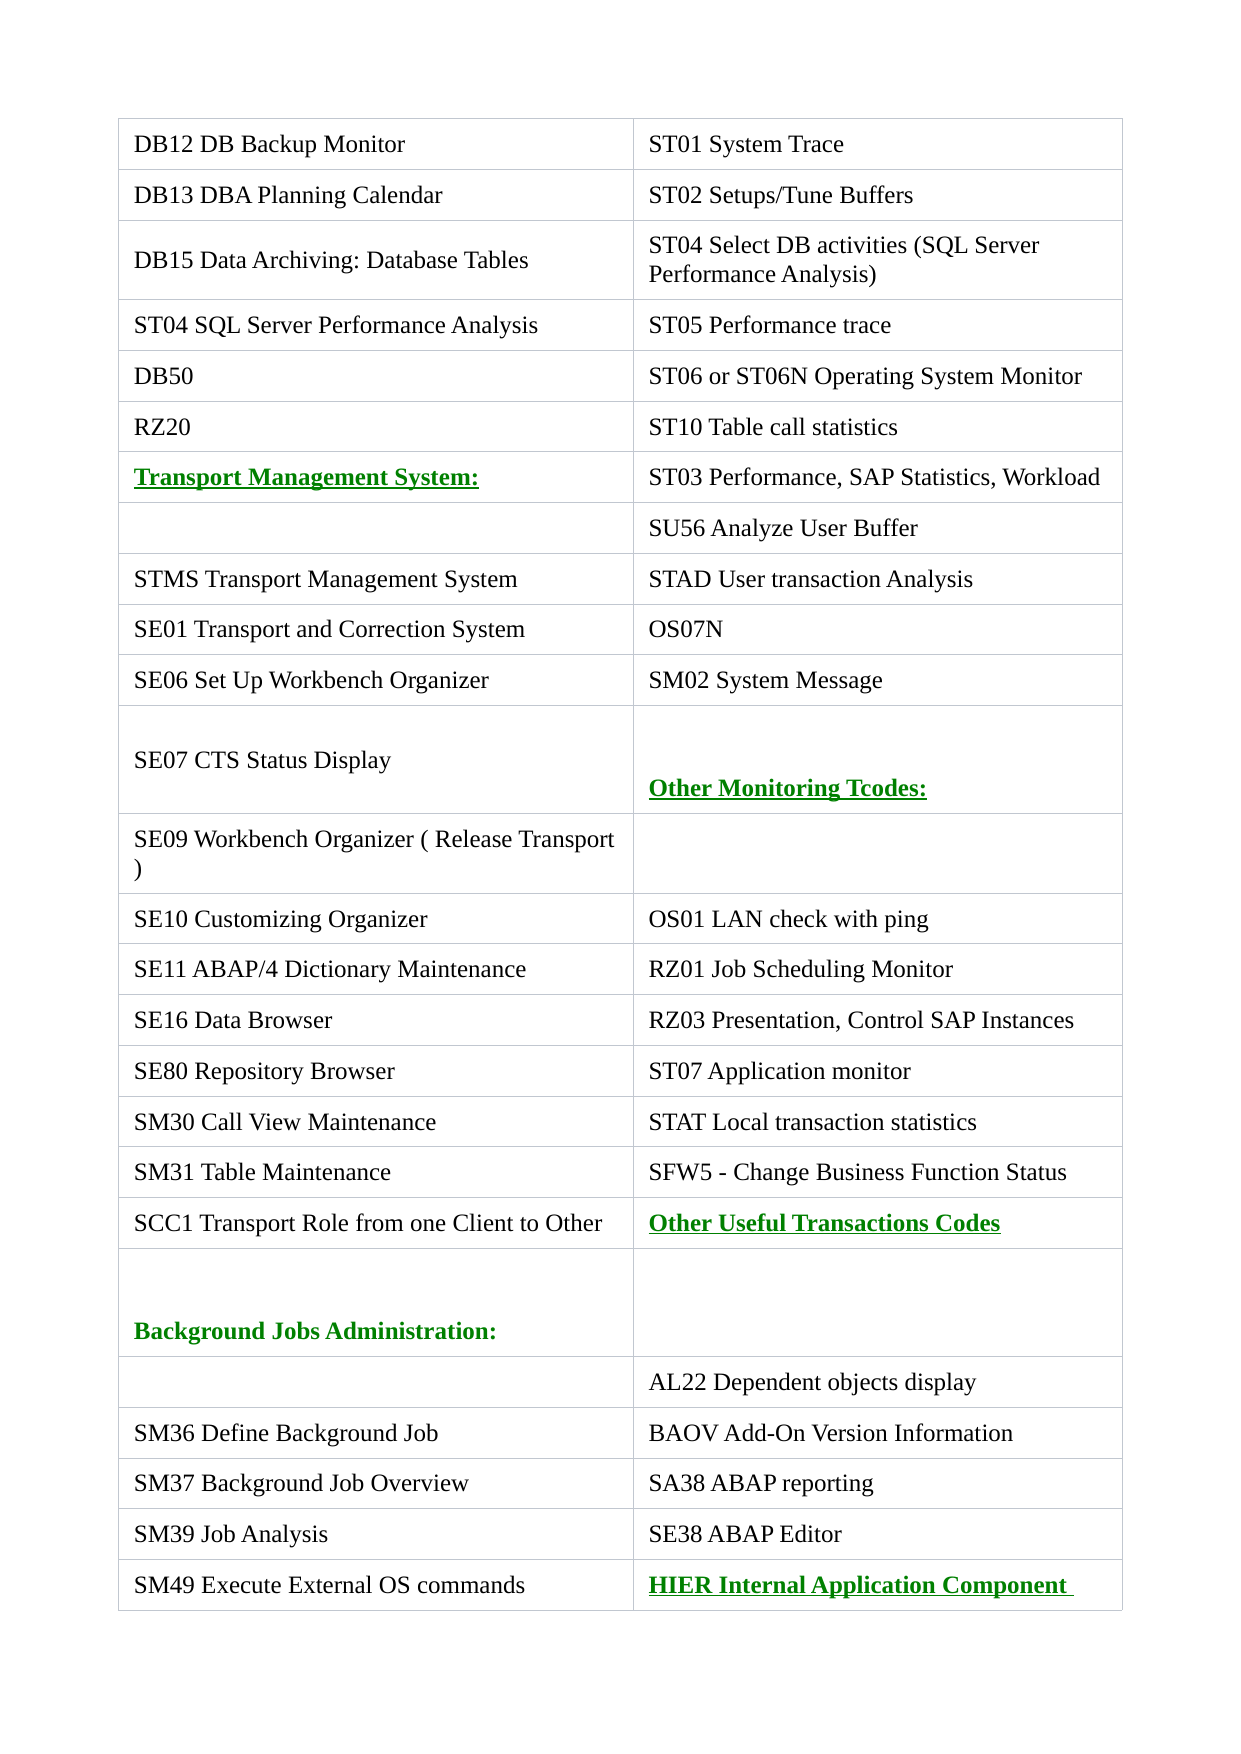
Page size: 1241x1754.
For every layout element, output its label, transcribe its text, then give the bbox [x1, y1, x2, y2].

table_cell SE80 Repository Browser [119, 1046, 633, 1096]
table_cell AL22 Dependent objects display [634, 1357, 1122, 1407]
table_cell DB15 Data Archiving: Database Tables [119, 221, 633, 299]
table_cell SE07 CTS Status Display [119, 706, 633, 813]
table_cell [634, 814, 1122, 893]
table_cell ST10 Table call statistics [634, 402, 1122, 451]
table_cell SM31 Table Maintenance [119, 1147, 633, 1197]
table_cell ST02 Setups/Tune Buffers [634, 170, 1122, 219]
table_cell RZ20 [119, 402, 633, 451]
table_cell RZ01 Job Scheduling Monitor [634, 944, 1122, 994]
table_cell ST04 Select DB activities (SQL Server Performance Analysis) [634, 221, 1122, 299]
table_cell ST01 System Trace [634, 119, 1122, 169]
table_cell SFW5 - Change Business Function Status [634, 1147, 1122, 1197]
table_cell Other Useful Transactions Codes [634, 1198, 1122, 1248]
table_cell ST06 or ST06N Operating System Monitor [634, 351, 1122, 401]
table_cell SE06 Set Up Workbench Organizer [119, 655, 633, 705]
table_cell SE01 Transport and Correction System [119, 605, 633, 654]
table_cell SM49 Execute External OS commands [119, 1560, 633, 1609]
table_cell [634, 1249, 1122, 1356]
table_cell SM02 System Message [634, 655, 1122, 705]
table_cell SU56 Analyze User Buffer [634, 503, 1122, 553]
table_cell SM37 Background Job Overview [119, 1459, 633, 1508]
table_cell ST07 Application monitor [634, 1046, 1122, 1096]
table_cell SE38 ABAP Editor [634, 1509, 1122, 1559]
table_cell STMS Transport Management System [119, 554, 633, 603]
table_cell DB12 DB Backup Monitor [119, 119, 633, 169]
table_cell SM39 Job Analysis [119, 1509, 633, 1559]
table_cell SE09 Workbench Organizer ( Release Transport ) [119, 814, 633, 893]
table_cell Other Monitoring Tcodes: [634, 706, 1122, 813]
table_cell SM30 Call View Maintenance [119, 1097, 633, 1146]
table_cell ST03 Performance, SAP Statistics, Workload [634, 452, 1122, 502]
table_cell Transport Management System: [119, 452, 633, 502]
table_cell BAOV Add-On Version Information [634, 1408, 1122, 1457]
table_cell DB50 [119, 351, 633, 401]
table_cell ST04 SQL Server Performance Analysis [119, 300, 633, 350]
table_cell Background Jobs Administration: [119, 1249, 633, 1356]
table_cell ST05 Performance trace [634, 300, 1122, 350]
table_cell RZ03 Presentation, Control SAP Instances [634, 995, 1122, 1045]
table_cell SCC1 Transport Role from one Client to Other [119, 1198, 633, 1248]
table_cell [119, 503, 633, 553]
table_cell STAT Local transaction statistics [634, 1097, 1122, 1146]
table_cell DB13 DBA Planning Calendar [119, 170, 633, 219]
table_cell OS01 LAN check with ping [634, 894, 1122, 943]
table_cell SA38 ABAP reporting [634, 1459, 1122, 1508]
table_cell SM36 Define Background Job [119, 1408, 633, 1457]
table_cell SE11 ABAP/4 Dictionary Maintenance [119, 944, 633, 994]
table_cell SE10 Customizing Organizer [119, 894, 633, 943]
table_cell [119, 1357, 633, 1407]
table_cell STAD User transaction Analysis [634, 554, 1122, 603]
table_cell SE16 Data Browser [119, 995, 633, 1045]
table_cell HIER Internal Application Component [634, 1560, 1122, 1609]
table_cell OS07N [634, 605, 1122, 654]
